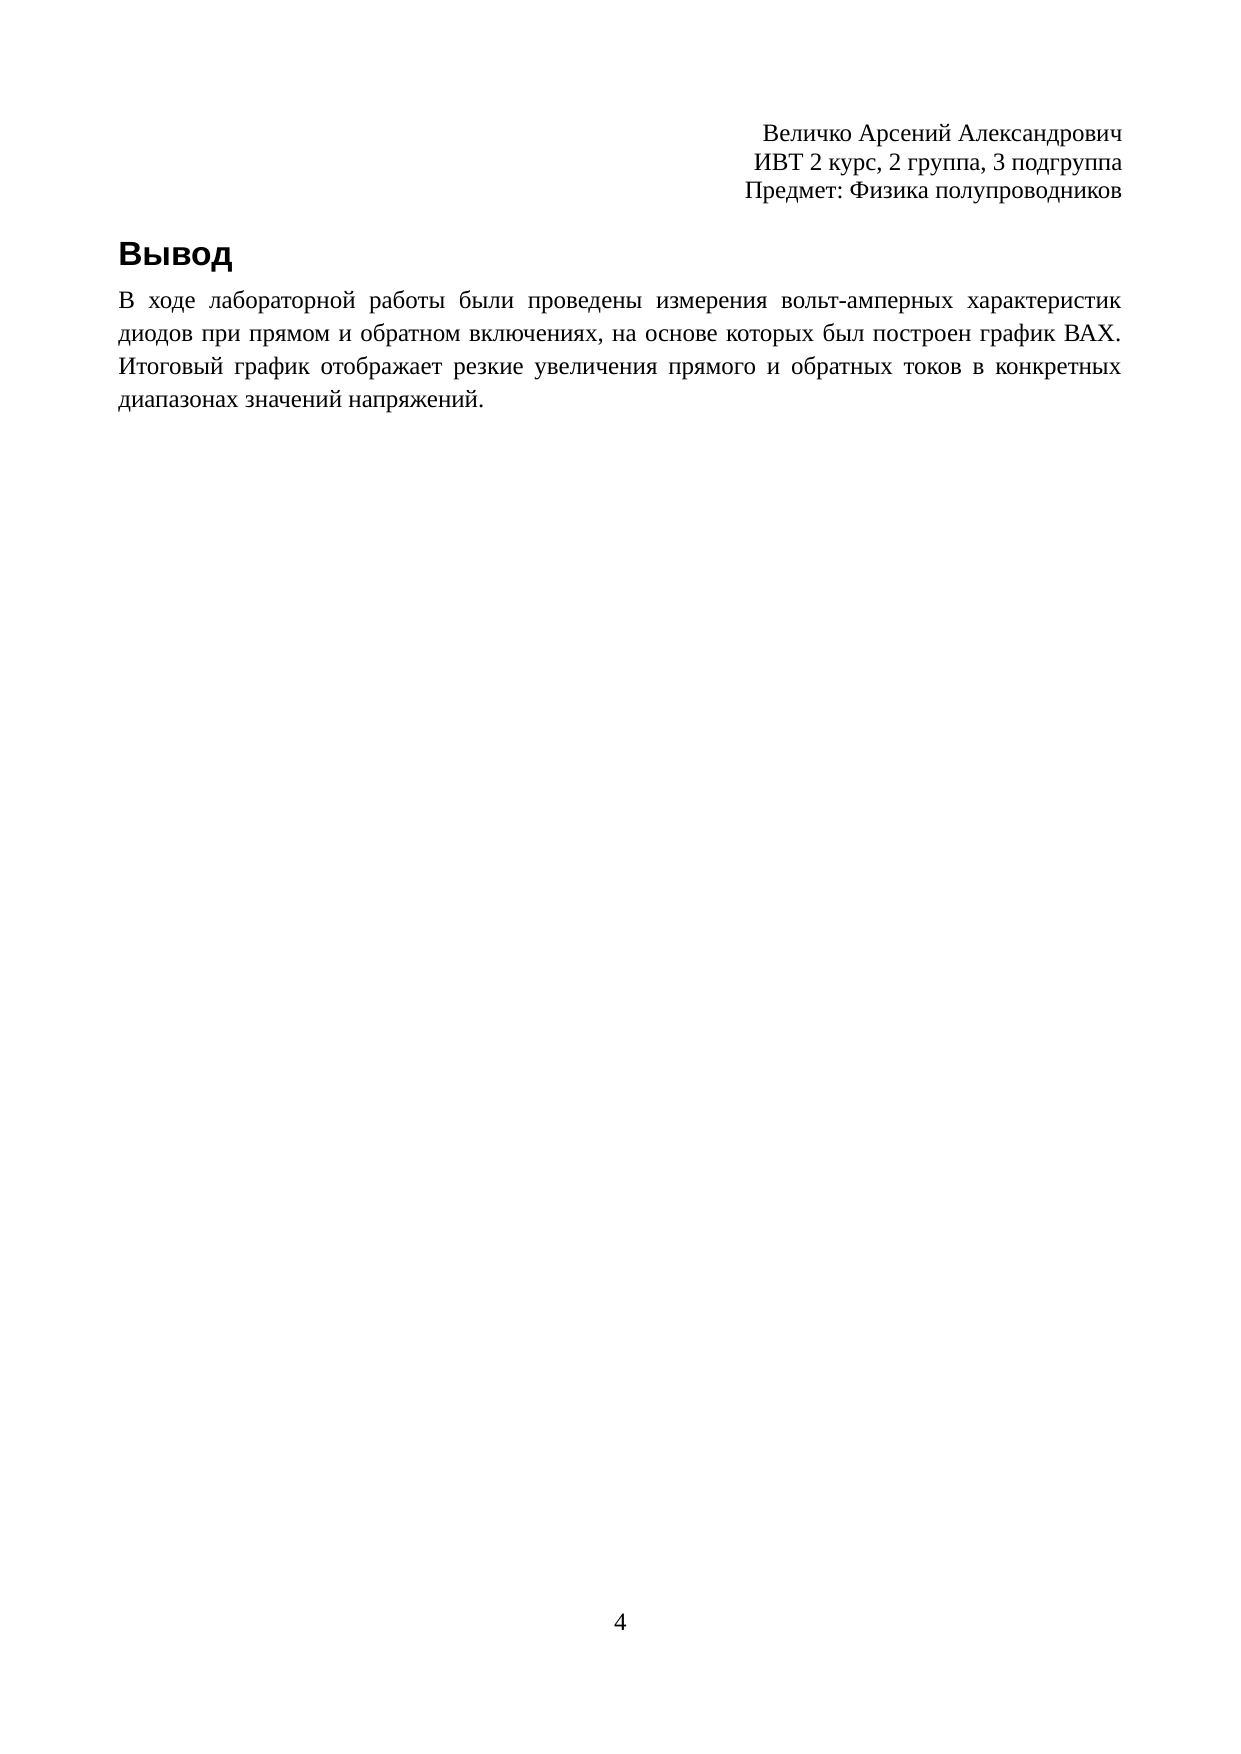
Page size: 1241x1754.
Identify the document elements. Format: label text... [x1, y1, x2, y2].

text В ходе лабораторной работы были проведены измерения вольт-амперных характеристик диодов при прямом и обратном включениях, на основе которых был построен график ВАХ. Итоговый график отображает резкие увеличения прямого и обратных токов в конкретных диапазонах значений напряжений. [118, 285, 1122, 413]
subtitle Вывод [118, 234, 1122, 272]
